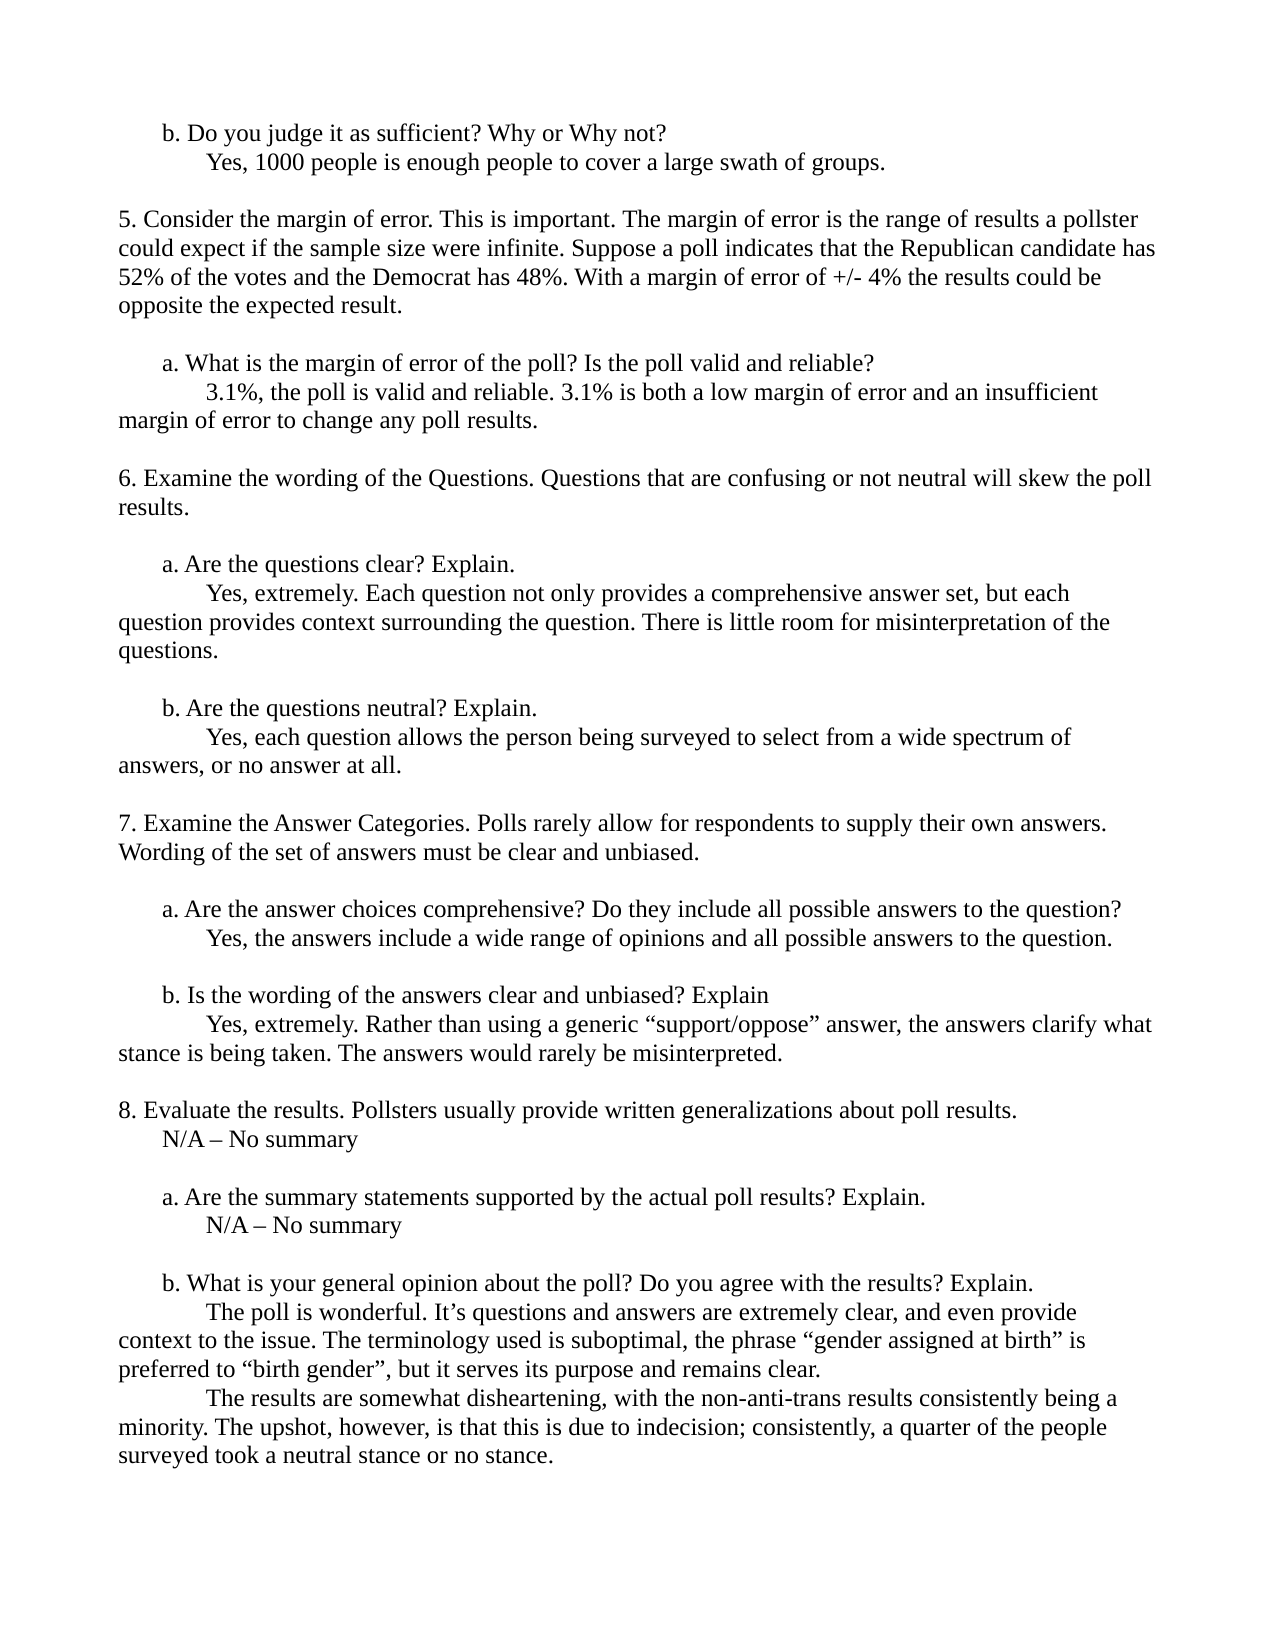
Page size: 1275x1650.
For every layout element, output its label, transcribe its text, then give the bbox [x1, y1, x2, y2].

text Yes, the answers include a wide range of opinions and all possible answers to the question. [118, 923, 1157, 952]
text 5. Consider the margin of error. This is important. The margin of error is the range of results a pollster could expect if the sample size were infinite. Suppose a poll indicates that the Republican candidate has 52% of the votes and the Democrat has 48%. With a margin of error of +/- 4% the results could be opposite the expected result. [118, 204, 1157, 319]
text a. Are the summary statements supported by the actual poll results? Explain. [118, 1182, 1157, 1211]
text The results are somewhat disheartening, with the non-anti-trans results consistently being a minority. The upshot, however, is that this is due to indecision; consistently, a quarter of the people surveyed took a neutral stance or no stance. [118, 1383, 1157, 1469]
text N/A – No summary [118, 1124, 1157, 1153]
text N/A – No summary [118, 1211, 1157, 1239]
text Yes, extremely. Each question not only provides a comprehensive answer set, but each question provides context surrounding the question. There is little room for misinterpretation of the questions. [118, 578, 1157, 664]
text 6. Examine the wording of the Questions. Questions that are confusing or not neutral will skew the poll results. [118, 463, 1157, 521]
text b. Do you judge it as sufficient? Why or Why not? [118, 118, 1157, 147]
text The poll is wonderful. It’s questions and answers are extremely clear, and even provide context to the issue. The terminology used is suboptimal, the phrase “gender assigned at birth” is preferred to “birth gender”, but it serves its purpose and remains clear. [118, 1297, 1157, 1383]
text b. What is your general opinion about the poll? Do you agree with the results? Explain. [118, 1268, 1157, 1297]
text Yes, 1000 people is enough people to cover a large swath of groups. [118, 147, 1157, 176]
text a. Are the questions clear? Explain. [118, 549, 1157, 578]
text 3.1%, the poll is valid and reliable. 3.1% is both a low margin of error and an insufficient margin of error to change any poll results. [118, 377, 1157, 434]
text Yes, extremely. Rather than using a generic “support/oppose” answer, the answers clarify what stance is being taken. The answers would rarely be misinterpreted. [118, 1009, 1157, 1067]
text 8. Evaluate the results. Pollsters usually provide written generalizations about poll results. [118, 1096, 1157, 1124]
text a. What is the margin of error of the poll? Is the poll valid and reliable? [118, 348, 1157, 377]
text 7. Examine the Answer Categories. Polls rarely allow for respondents to supply their own answers. Wording of the set of answers must be clear and unbiased. [118, 808, 1157, 866]
text a. Are the answer choices comprehensive? Do they include all possible answers to the question? [118, 894, 1157, 923]
text b. Are the questions neutral? Explain. [118, 693, 1157, 722]
text Yes, each question allows the person being surveyed to select from a wide spectrum of answers, or no answer at all. [118, 722, 1157, 779]
text b. Is the wording of the answers clear and unbiased? Explain [118, 981, 1157, 1009]
